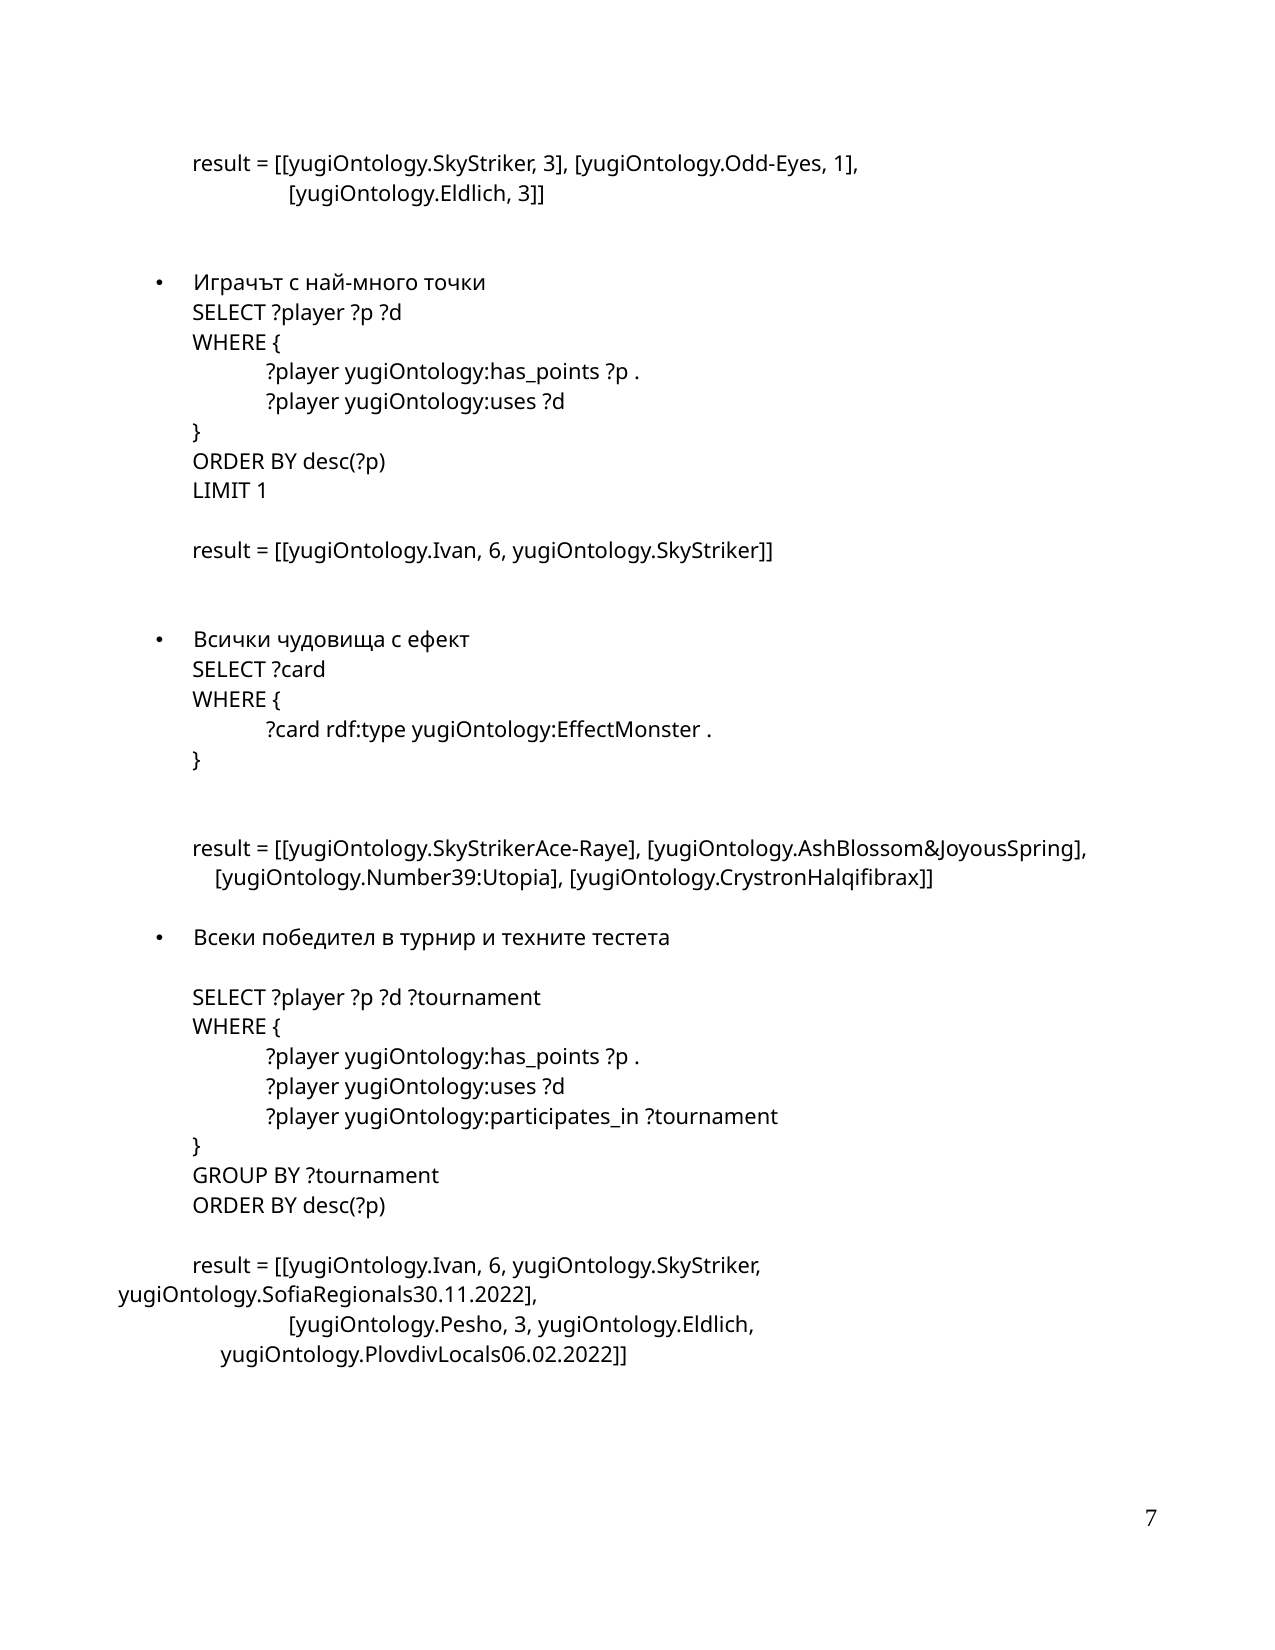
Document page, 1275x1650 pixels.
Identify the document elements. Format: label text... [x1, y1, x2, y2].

text SELECT ?card [118, 654, 1157, 684]
text WHERE { [118, 327, 1157, 356]
text result = [[yugiOntology.SkyStriker, 3], [yugiOntology.Odd-Eyes, 1], [yugiOntology.Eldlich, 3]] [118, 148, 1157, 207]
text SELECT ?player ?p ?d ?tournament [118, 981, 1157, 1011]
list Всеки победител в турнир и техните тестета [156, 922, 1157, 952]
list Всички чудовища с ефект [156, 624, 1157, 654]
text ?player yugiOntology:has_points ?p . [118, 356, 1157, 386]
list Играчът с най-много точки [156, 267, 1157, 297]
text ?card rdf:type yugiOntology:EffectMonster . [118, 714, 1157, 743]
text result = [[yugiOntology.Ivan, 6, yugiOntology.SkyStriker, yugiOntology.SofiaRegionals30.11.2022], [118, 1249, 1157, 1309]
text LIMIT 1 [118, 476, 1157, 505]
text ?player yugiOntology:uses ?d [118, 386, 1157, 416]
text } [118, 416, 1157, 446]
text ?player yugiOntology:participates_in ?tournament [118, 1101, 1157, 1130]
text ORDER BY desc(?p) [118, 446, 1157, 476]
text GROUP BY ?tournament [118, 1160, 1157, 1190]
text } [118, 1130, 1157, 1160]
text result = [[yugiOntology.Ivan, 6, yugiOntology.SkyStriker]] [118, 535, 1157, 565]
text ?player yugiOntology:uses ?d [118, 1071, 1157, 1101]
text ORDER BY desc(?p) [118, 1190, 1157, 1220]
text } [118, 743, 1157, 773]
text WHERE { [118, 684, 1157, 714]
text ?player yugiOntology:has_points ?p . [118, 1041, 1157, 1071]
text SELECT ?player ?p ?d [118, 297, 1157, 327]
text [yugiOntology.Pesho, 3, yugiOntology.Eldlich, yugiOntology.PlovdivLocals06.02.2022]] [118, 1309, 1157, 1369]
text result = [[yugiOntology.SkyStrikerAce-Raye], [yugiOntology.AshBlossom&JoyousSpring], [yugiOntology.Number39:Utopia], [yugiOntology.CrystronHalqifibrax]] [118, 832, 1157, 892]
text WHERE { [118, 1011, 1157, 1041]
